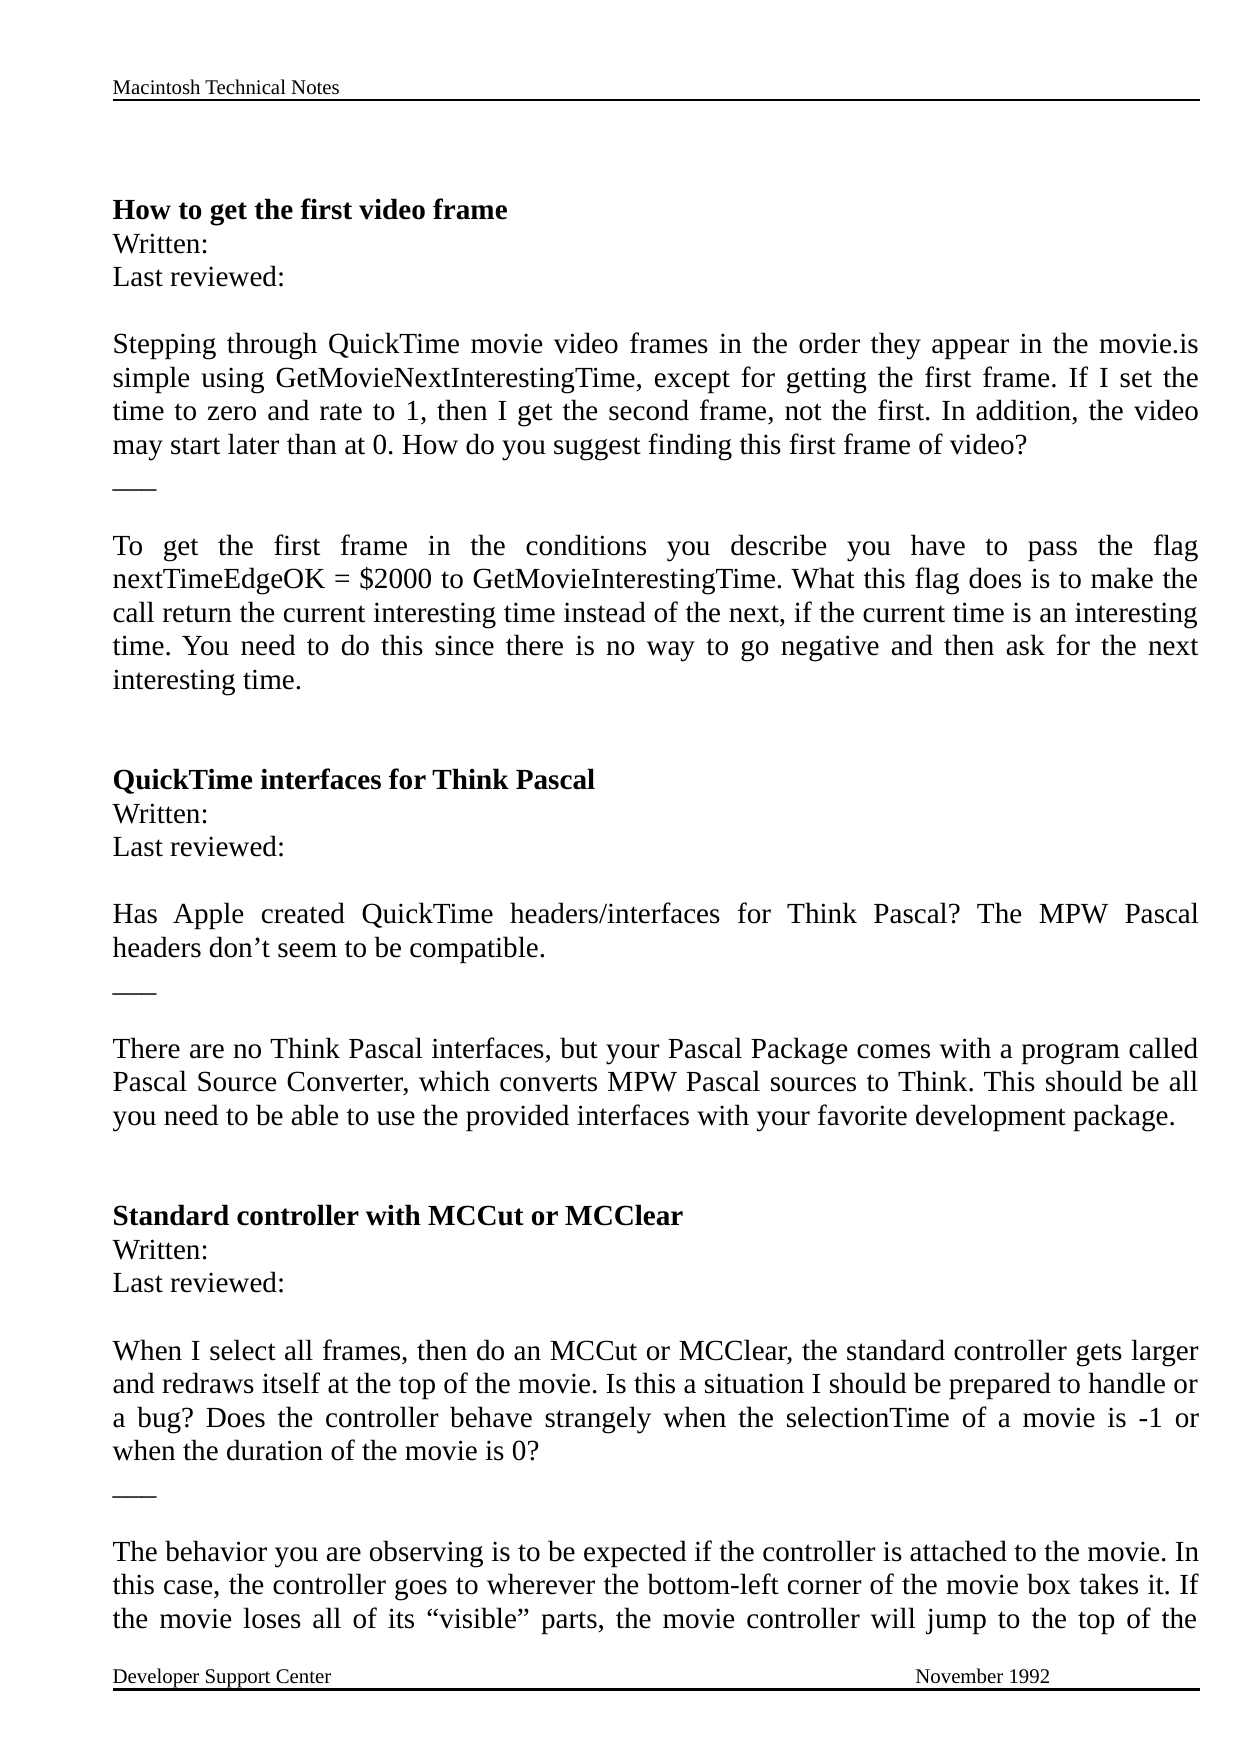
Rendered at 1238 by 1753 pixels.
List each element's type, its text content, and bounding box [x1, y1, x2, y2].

text QuickTime interfaces for Think Pascal [112, 762, 1200, 796]
text Last reviewed: [112, 259, 1200, 293]
text ___ [112, 964, 1200, 997]
text Written: [112, 1232, 1200, 1266]
text To get the first frame in the conditions you describe you have to pass the flag nextTimeEdgeOK = $2000 to GetMovieInterestingTime. What this flag does is to make the call return the current interesting time instead of the next, if the current time is an interesting time. You need to do this since there is no way to go negative and then ask for the next interesting time. [112, 528, 1200, 695]
text Has Apple created QuickTime headers/interfaces for Think Pascal? The MPW Pascal headers don’t seem to be compatible. [112, 897, 1200, 964]
text Stepping through QuickTime movie video frames in the order they appear in the movie.is simple using GetMovieNextInterestingTime, except for getting the first frame. If I set the time to zero and rate to 1, then I get the second frame, not the first. In addition, the video may start later than at 0. How do you suggest finding this first frame of video? [112, 326, 1200, 461]
text When I select all frames, then do an MCCut or MCClear, the standard controller gets larger and redraws itself at the top of the movie. Is this a situation I should be prepared to handle or a bug? Does the controller behave strangely when the selectionTime of a movie is -1 or when the duration of the movie is 0? [112, 1333, 1200, 1467]
text Last reviewed: [112, 829, 1200, 863]
text ___ [112, 1467, 1200, 1500]
text Written: [112, 226, 1200, 259]
text There are no Think Pascal interfaces, but your Pascal Package comes with a program called Pascal Source Converter, which converts MPW Pascal sources to Think. This should be all you need to be able to use the provided interfaces with your favorite development package. [112, 1031, 1200, 1131]
text How to get the first video frame [112, 192, 1200, 226]
text The behavior you are observing is to be expected if the controller is attached to the movie. In this case, the controller goes to wherever the bottom-left corner of the movie box takes it. If the movie loses all of its “visible” parts, the movie controller will jump to the top of the [112, 1534, 1200, 1634]
text Standard controller with MCCut or MCClear [112, 1198, 1200, 1232]
text Written: [112, 796, 1200, 829]
text ___ [112, 461, 1200, 494]
text Last reviewed: [112, 1266, 1200, 1299]
